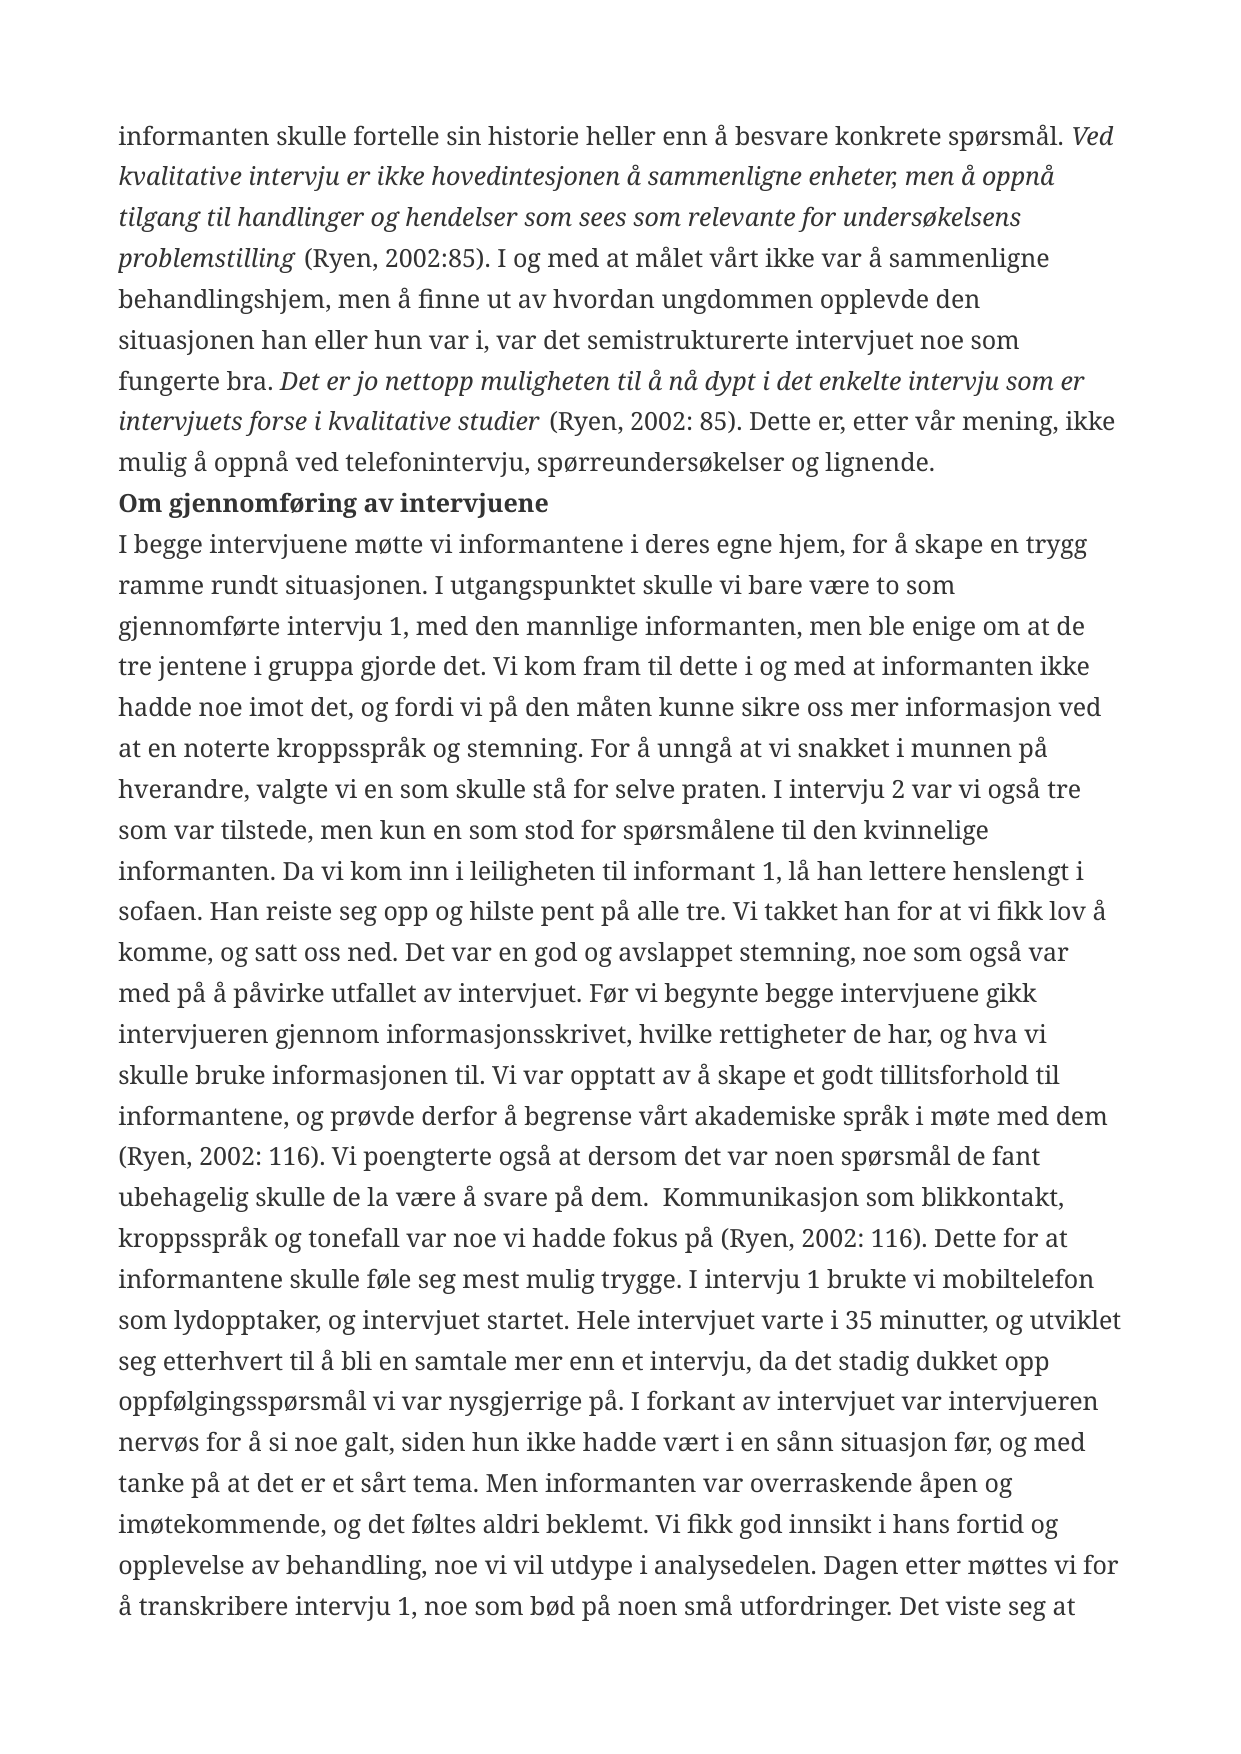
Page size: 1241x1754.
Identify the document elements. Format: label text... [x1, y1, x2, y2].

text informanten skulle fortelle sin historie heller enn å besvare konkrete spørsmål. Ved kvalitative intervju er ikke hovedintesjonen å sammenligne enheter, men å oppnå tilgang til handlinger og hendelser som sees som relevante for undersøkelsens problemstilling (Ryen, 2002:85). I og med at målet vårt ikke var å sammenligne behandlingshjem, men å finne ut av hvordan ungdommen opplevde den situasjonen han eller hun var i, var det semistrukturerte intervjuet noe som fungerte bra. Det er jo nettopp muligheten til å nå dypt i det enkelte intervju som er intervjuets forse i kvalitative studier (Ryen, 2002: 85). Dette er, etter vår mening, ikke mulig å oppnå ved telefonintervju, spørreundersøkelser og lignende. [118, 118, 1122, 479]
text I begge intervjuene møtte vi informantene i deres egne hjem, for å skape en trygg ramme rundt situasjonen. I utgangspunktet skulle vi bare være to som gjennomførte intervju 1, med den mannlige informanten, men ble enige om at de tre jentene i gruppa gjorde det. Vi kom fram til dette i og med at informanten ikke hadde noe imot det, og fordi vi på den måten kunne sikre oss mer informasjon ved at en noterte kroppsspråk og stemning. For å unngå at vi snakket i munnen på hverandre, valgte vi en som skulle stå for selve praten. I intervju 2 var vi også tre som var tilstede, men kun en som stod for spørsmålene til den kvinnelige informanten. Da vi kom inn i leiligheten til informant 1, lå han lettere henslengt i sofaen. Han reiste seg opp og hilste pent på alle tre. Vi takket han for at vi fikk lov å komme, og satt oss ned. Det var en god og avslappet stemning, noe som også var med på å påvirke utfallet av intervjuet. Før vi begynte begge intervjuene gikk intervjueren gjennom informasjonsskrivet, hvilke rettigheter de har, og hva vi skulle bruke informasjonen til. Vi var opptatt av å skape et godt tillitsforhold til informantene, og prøvde derfor å begrense vårt akademiske språk i møte med dem (Ryen, 2002: 116). Vi poengterte også at dersom det var noen spørsmål de fant ubehagelig skulle de la være å svare på dem. Kommunikasjon som blikkontakt, kroppsspråk og tonefall var noe vi hadde fokus på (Ryen, 2002: 116). Dette for at informantene skulle føle seg mest mulig trygge. I intervju 1 brukte vi mobiltelefon som lydopptaker, og intervjuet startet. Hele intervjuet varte i 35 minutter, og utviklet seg etterhvert til å bli en samtale mer enn et intervju, da det stadig dukket opp oppfølgingsspørsmål vi var nysgjerrige på. I forkant av intervjuet var intervjueren nervøs for å si noe galt, siden hun ikke hadde vært i en sånn situasjon før, og med tanke på at det er et sårt tema. Men informanten var overraskende åpen og imøtekommende, og det føltes aldri beklemt. Vi fikk god innsikt i hans fortid og opplevelse av behandling, noe vi vil utdype i analysedelen. Dagen etter møttes vi for å transkribere intervju 1, noe som bød på noen små utfordringer. Det viste seg at [118, 526, 1122, 1622]
text Om gjennomføring av intervjuene [118, 486, 1122, 520]
